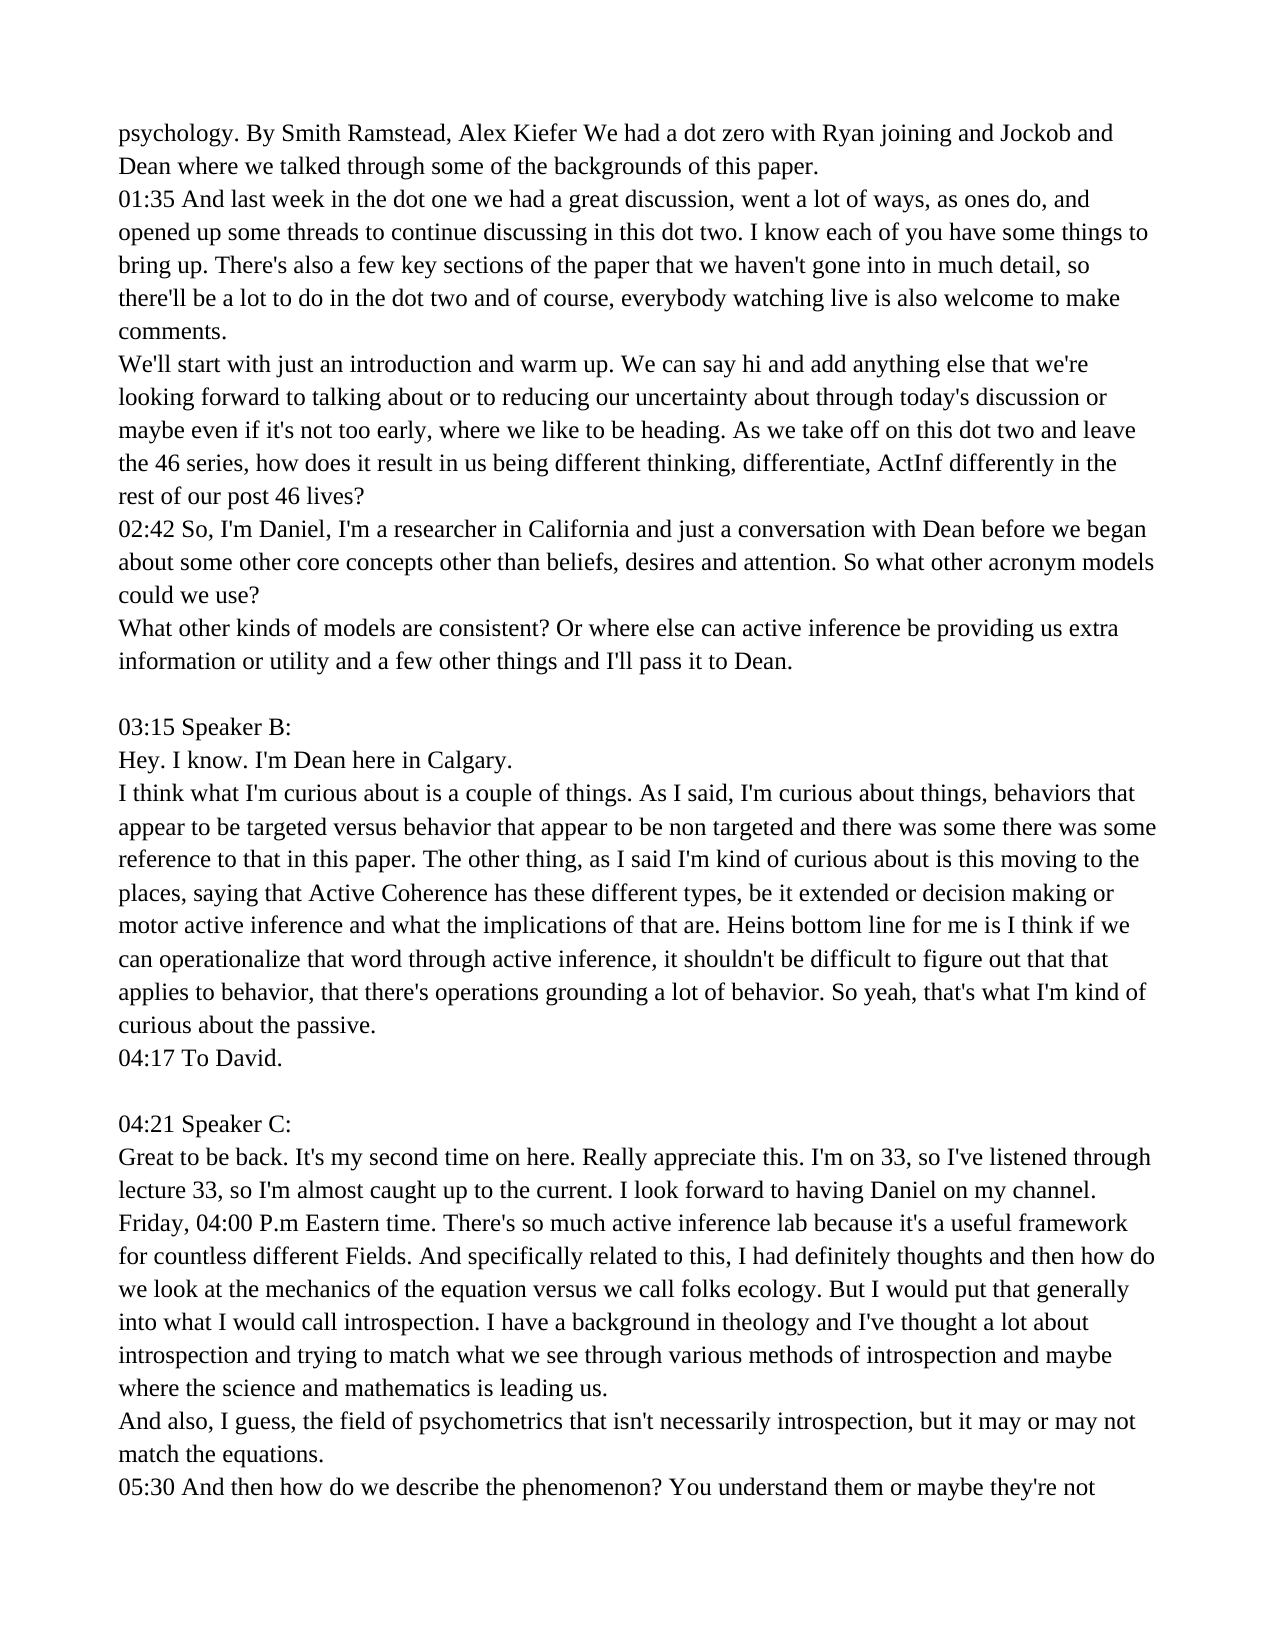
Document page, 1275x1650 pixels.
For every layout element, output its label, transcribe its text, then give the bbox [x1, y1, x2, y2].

text 02:42 So, I'm Daniel, I'm a researcher in California and just a conversation with Dean before we began about some other core concepts other than beliefs, desires and attention. So what other acronym models could we use? [118, 514, 1157, 609]
text 04:17 To David. [118, 1043, 1157, 1071]
text 03:15 Speaker B: [118, 712, 1157, 741]
text psychology. By Smith Ramstead, Alex Kiefer We had a dot zero with Ryan joining and Jockob and Dean where we talked through some of the backgrounds of this paper. [118, 118, 1157, 180]
text What other kinds of models are consistent? Or where else can active inference be providing us extra information or utility and a few other things and I'll pass it to Dean. [118, 613, 1157, 675]
text 04:21 Speaker C: [118, 1109, 1157, 1137]
text And also, I guess, the field of psychometrics that isn't necessarily introspection, but it may or may not match the equations. [118, 1406, 1157, 1468]
text I think what I'm curious about is a couple of things. As I said, I'm curious about things, behaviors that appear to be targeted versus behavior that appear to be non targeted and there was some there was some reference to that in this paper. The other thing, as I said I'm kind of curious about is this moving to the places, saying that Active Coherence has these different types, be it extended or decision making or motor active inference and what the implications of that are. Heins bottom line for me is I think if we can operationalize that word through active inference, it shouldn't be difficult to figure out that that applies to behavior, that there's operations grounding a lot of behavior. So yeah, that's what I'm kind of curious about the passive. [118, 778, 1157, 1038]
text 01:35 And last week in the dot one we had a great discussion, went a lot of ways, as ones do, and opened up some threads to continue discussing in this dot two. I know each of you have some things to bring up. There's also a few key sections of the paper that we haven't gone into in much detail, so there'll be a lot to do in the dot two and of course, everybody watching live is also welcome to make comments. [118, 184, 1157, 345]
text Great to be back. It's my second time on here. Really appreciate this. I'm on 33, so I've listened through lecture 33, so I'm almost caught up to the current. I look forward to having Daniel on my channel. [118, 1142, 1157, 1203]
text 05:30 And then how do we describe the phenomenon? You understand them or maybe they're not [118, 1472, 1157, 1501]
text Hey. I know. I'm Dean here in Calgary. [118, 746, 1157, 774]
text We'll start with just an introduction and warm up. We can say hi and add anything else that we're looking forward to talking about or to reducing our uncertainty about through today's discussion or maybe even if it's not too early, where we like to be heading. As we take off on this dot two and leave the 46 series, how does it result in us being different thinking, differentiate, ActInf differently in the rest of our post 46 lives? [118, 349, 1157, 510]
text Friday, 04:00 P.m Eastern time. There's so much active inference lab because it's a useful framework for countless different Fields. And specifically related to this, I had definitely thoughts and then how do we look at the mechanics of the equation versus we call folks ecology. But I would put that generally into what I would call introspection. I have a background in theology and I've thought a lot about introspection and trying to match what we see through various methods of introspection and maybe where the science and mathematics is leading us. [118, 1208, 1157, 1402]
